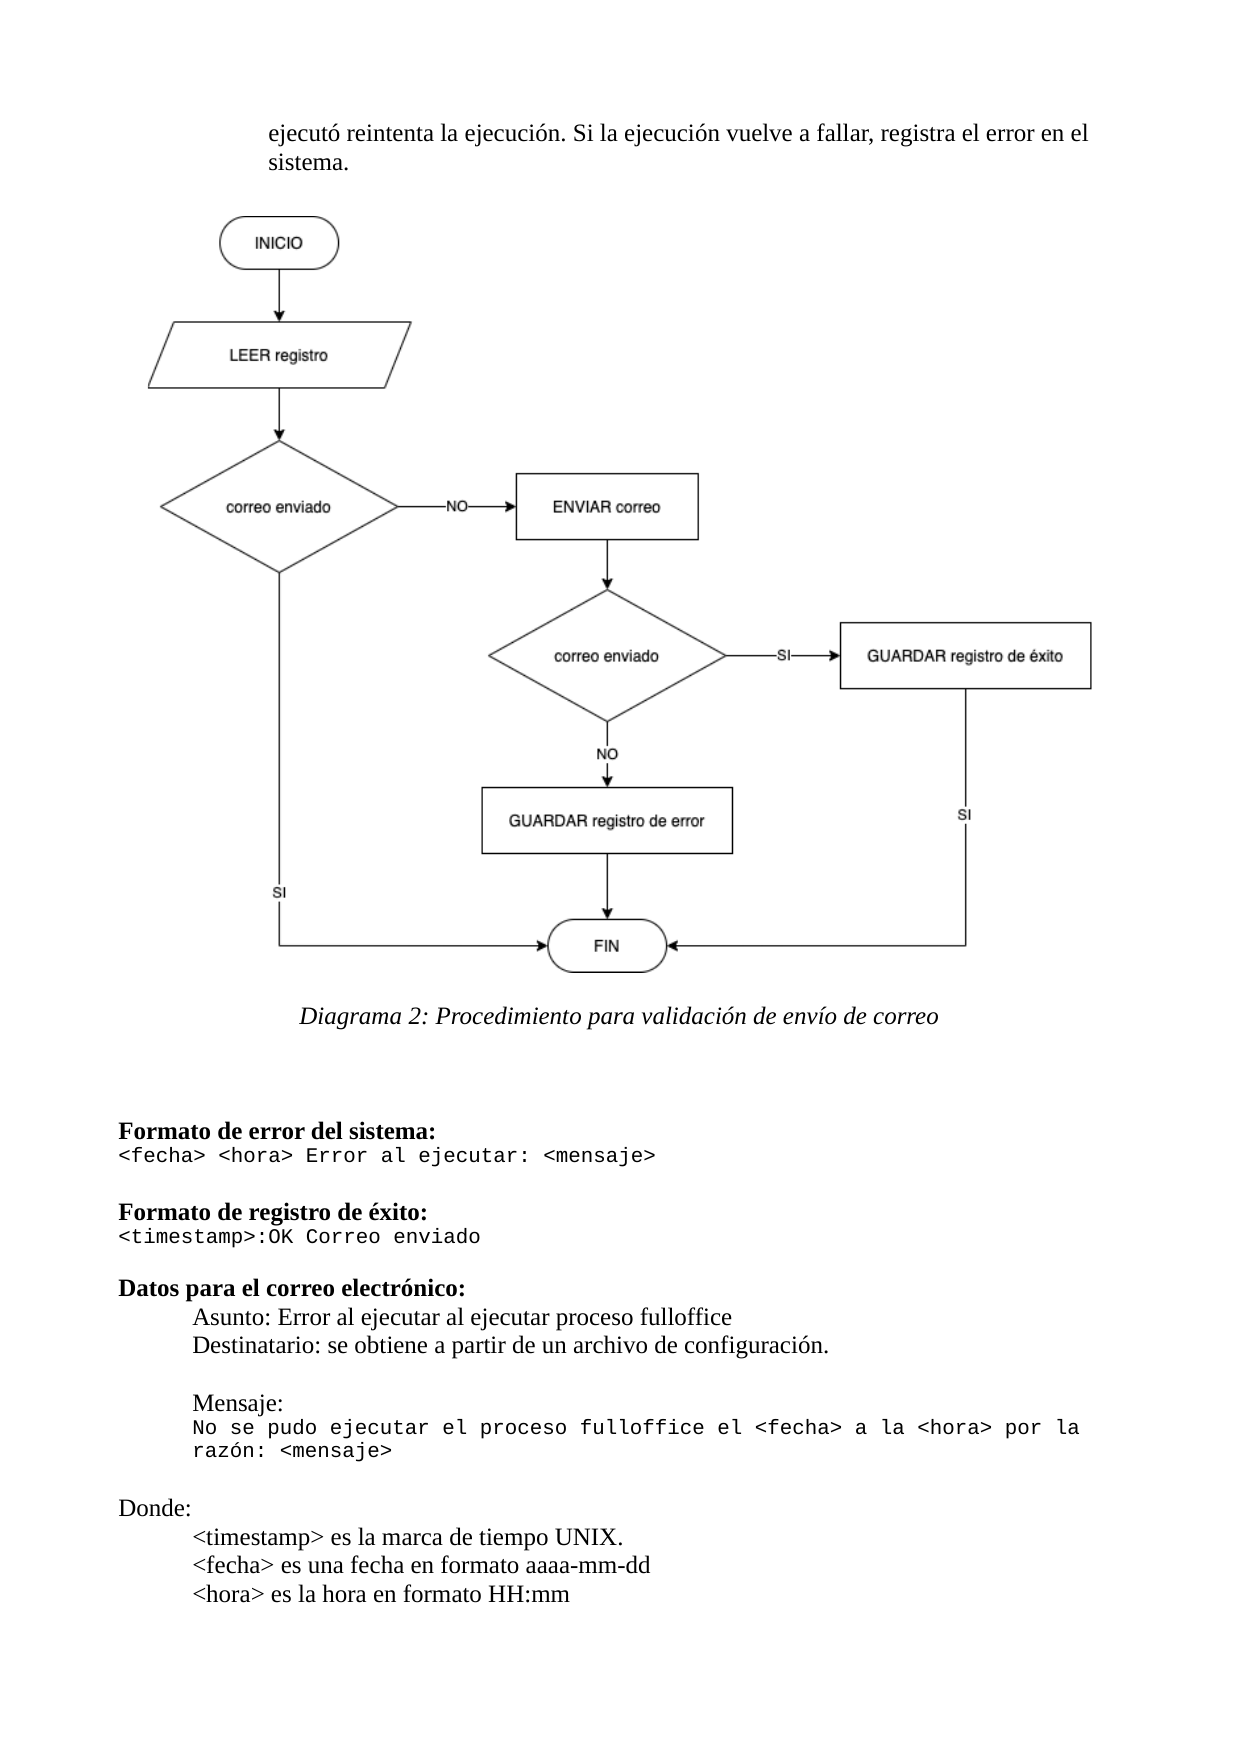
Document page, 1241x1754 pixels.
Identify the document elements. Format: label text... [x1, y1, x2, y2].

text Formato de error del sistema: [118, 1116, 1122, 1145]
picture [147, 216, 1093, 973]
text <timestamp> es la marca de tiempo UNIX. [118, 1522, 1122, 1550]
text Diagrama 2: Procedimiento para validación de envío de correo [148, 973, 1092, 1030]
text <fecha> es una fecha en formato aaaa-mm-dd [118, 1550, 1122, 1579]
list ejecutó reintenta la ejecución. Si la ejecución vuelve a fallar, registra el error en el sistema. [231, 118, 1122, 176]
text Formato de registro de éxito: [118, 1197, 1122, 1226]
text No se pudo ejecutar el proceso fulloffice el <fecha> a la <hora> por la razón: <mensaje> [192, 1417, 1122, 1464]
text <fecha> <hora> Error al ejecutar: <mensaje> [118, 1145, 1122, 1168]
text <hora> es la hora en formato HH:mm [192, 1579, 1122, 1608]
text Datos para el correo electrónico: [118, 1273, 1122, 1302]
text Destinatario: se obtiene a partir de un archivo de configuración. [118, 1331, 1122, 1359]
text Mensaje: [192, 1388, 1122, 1417]
text Asunto: Error al ejecutar al ejecutar proceso fulloffice [192, 1302, 1122, 1331]
text <timestamp>:OK Correo enviado [118, 1226, 1122, 1249]
text Donde: [118, 1493, 1122, 1522]
